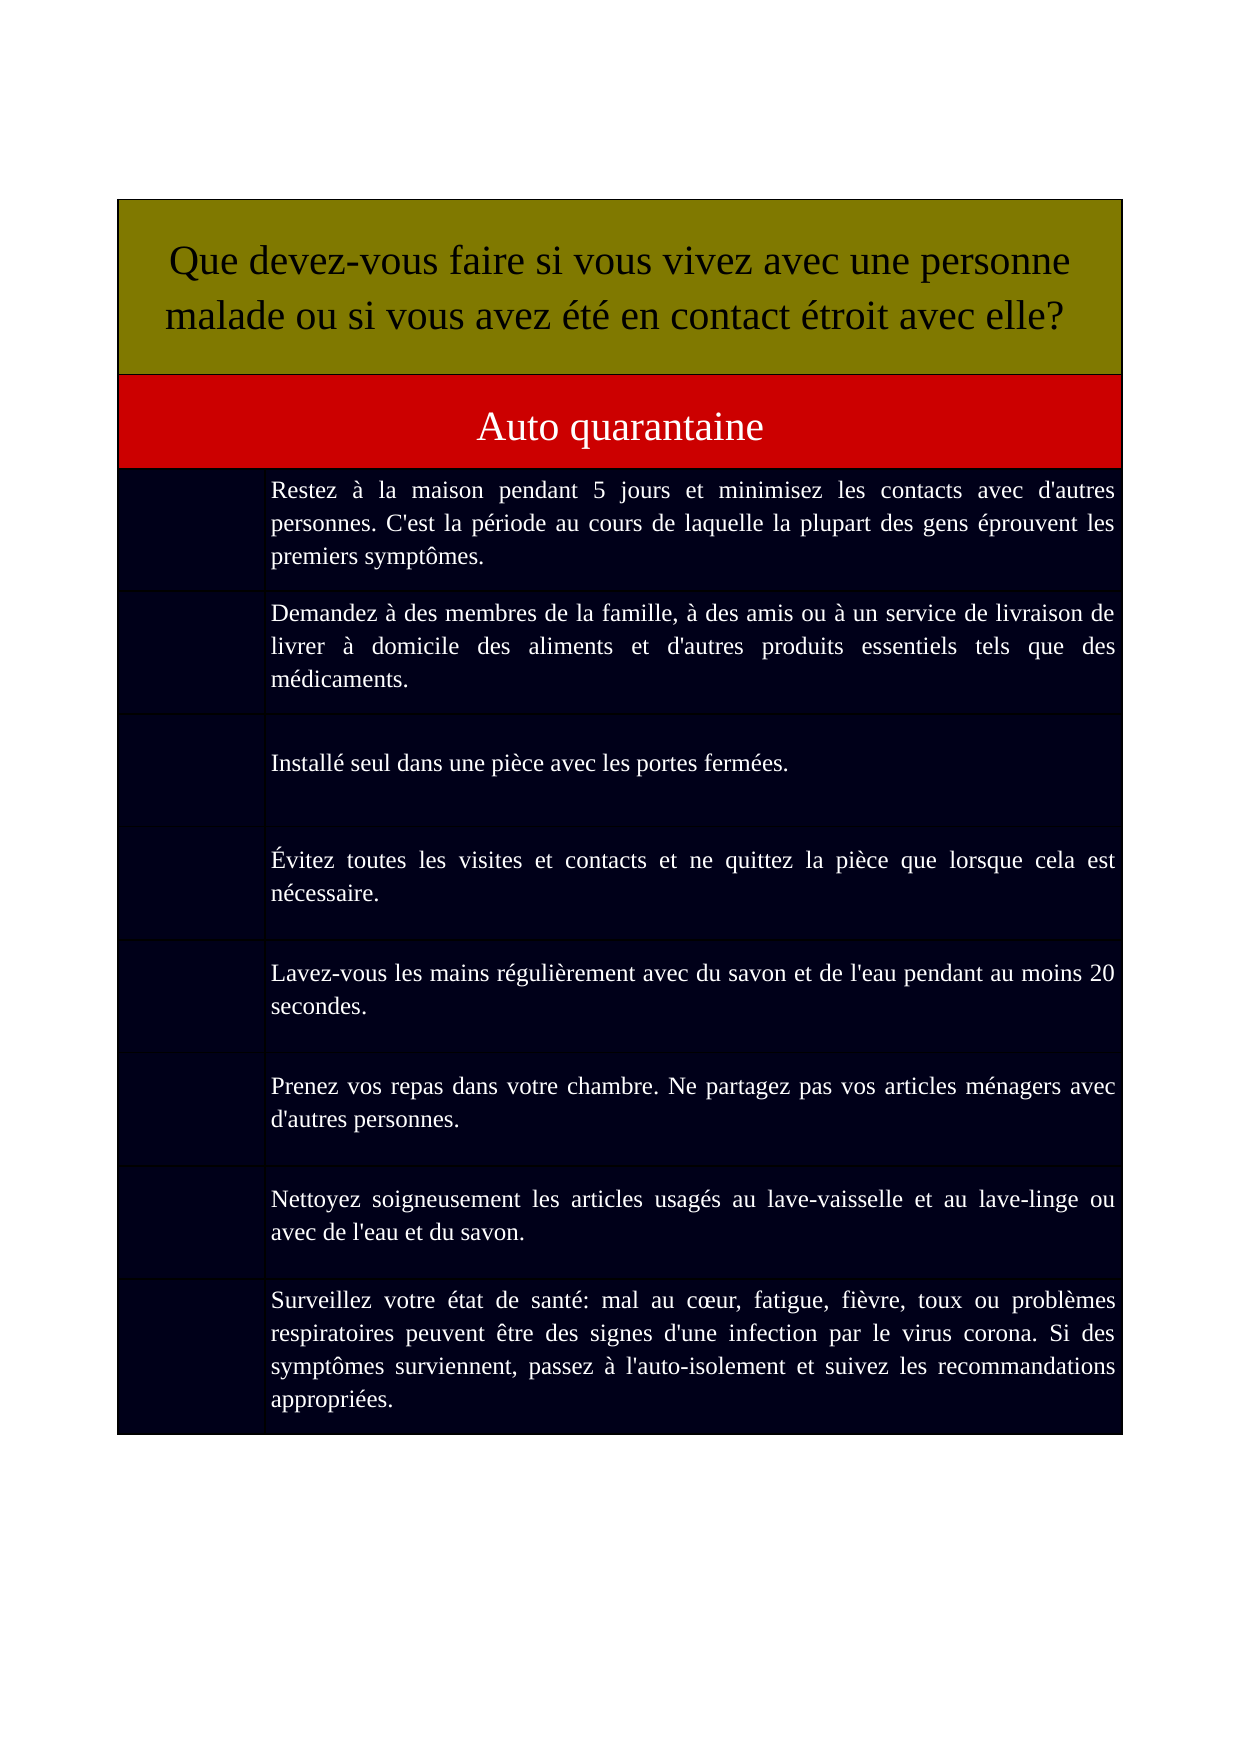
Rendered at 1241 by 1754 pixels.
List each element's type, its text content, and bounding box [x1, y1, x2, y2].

table_cell [119, 715, 264, 826]
table_cell Installé seul dans une pièce avec les portes fermées. [266, 715, 1121, 826]
table_cell Demandez à des membres de la famille, à des amis ou à un service de livraison de livrer à domicile des aliments et d'autres produits essentiels tels que des médicaments. [266, 592, 1121, 713]
table_cell [119, 592, 264, 713]
table_cell [119, 827, 264, 939]
table_cell [119, 470, 264, 590]
table_cell [119, 1167, 264, 1278]
table_cell [119, 1280, 264, 1433]
table_cell [119, 1053, 264, 1165]
table_cell Lavez-vous les mains régulièrement avec du savon et de l'eau pendant au moins 20 secondes. [266, 941, 1121, 1052]
table_cell Surveillez votre état de santé: mal au cœur, fatigue, fièvre, toux ou problèmes respiratoires peuvent être des signes d'une infection par le virus corona. Si des symptômes surviennent, passez à l'auto-isolement et suivez les recommandations appropriées. [266, 1280, 1121, 1433]
table_cell Prenez vos repas dans votre chambre. Ne partagez pas vos articles ménagers avec d'autres personnes. [266, 1053, 1121, 1165]
table_cell Auto quarantaine [119, 375, 1121, 468]
table_cell Restez à la maison pendant 5 jours et minimisez les contacts avec d'autres personnes. C'est la période au cours de laquelle la plupart des gens éprouvent les premiers symptômes. [266, 470, 1121, 590]
table_header Que devez-vous faire si vous vivez avec une personne malade ou si vous avez été en contact étroit avec elle? [119, 200, 1121, 374]
table_cell [119, 941, 264, 1052]
table_cell Évitez toutes les visites et contacts et ne quittez la pièce que lorsque cela est nécessaire. [266, 827, 1121, 939]
table_cell Nettoyez soigneusement les articles usagés au lave-vaisselle et au lave-linge ou avec de l'eau et du savon. [266, 1167, 1121, 1278]
